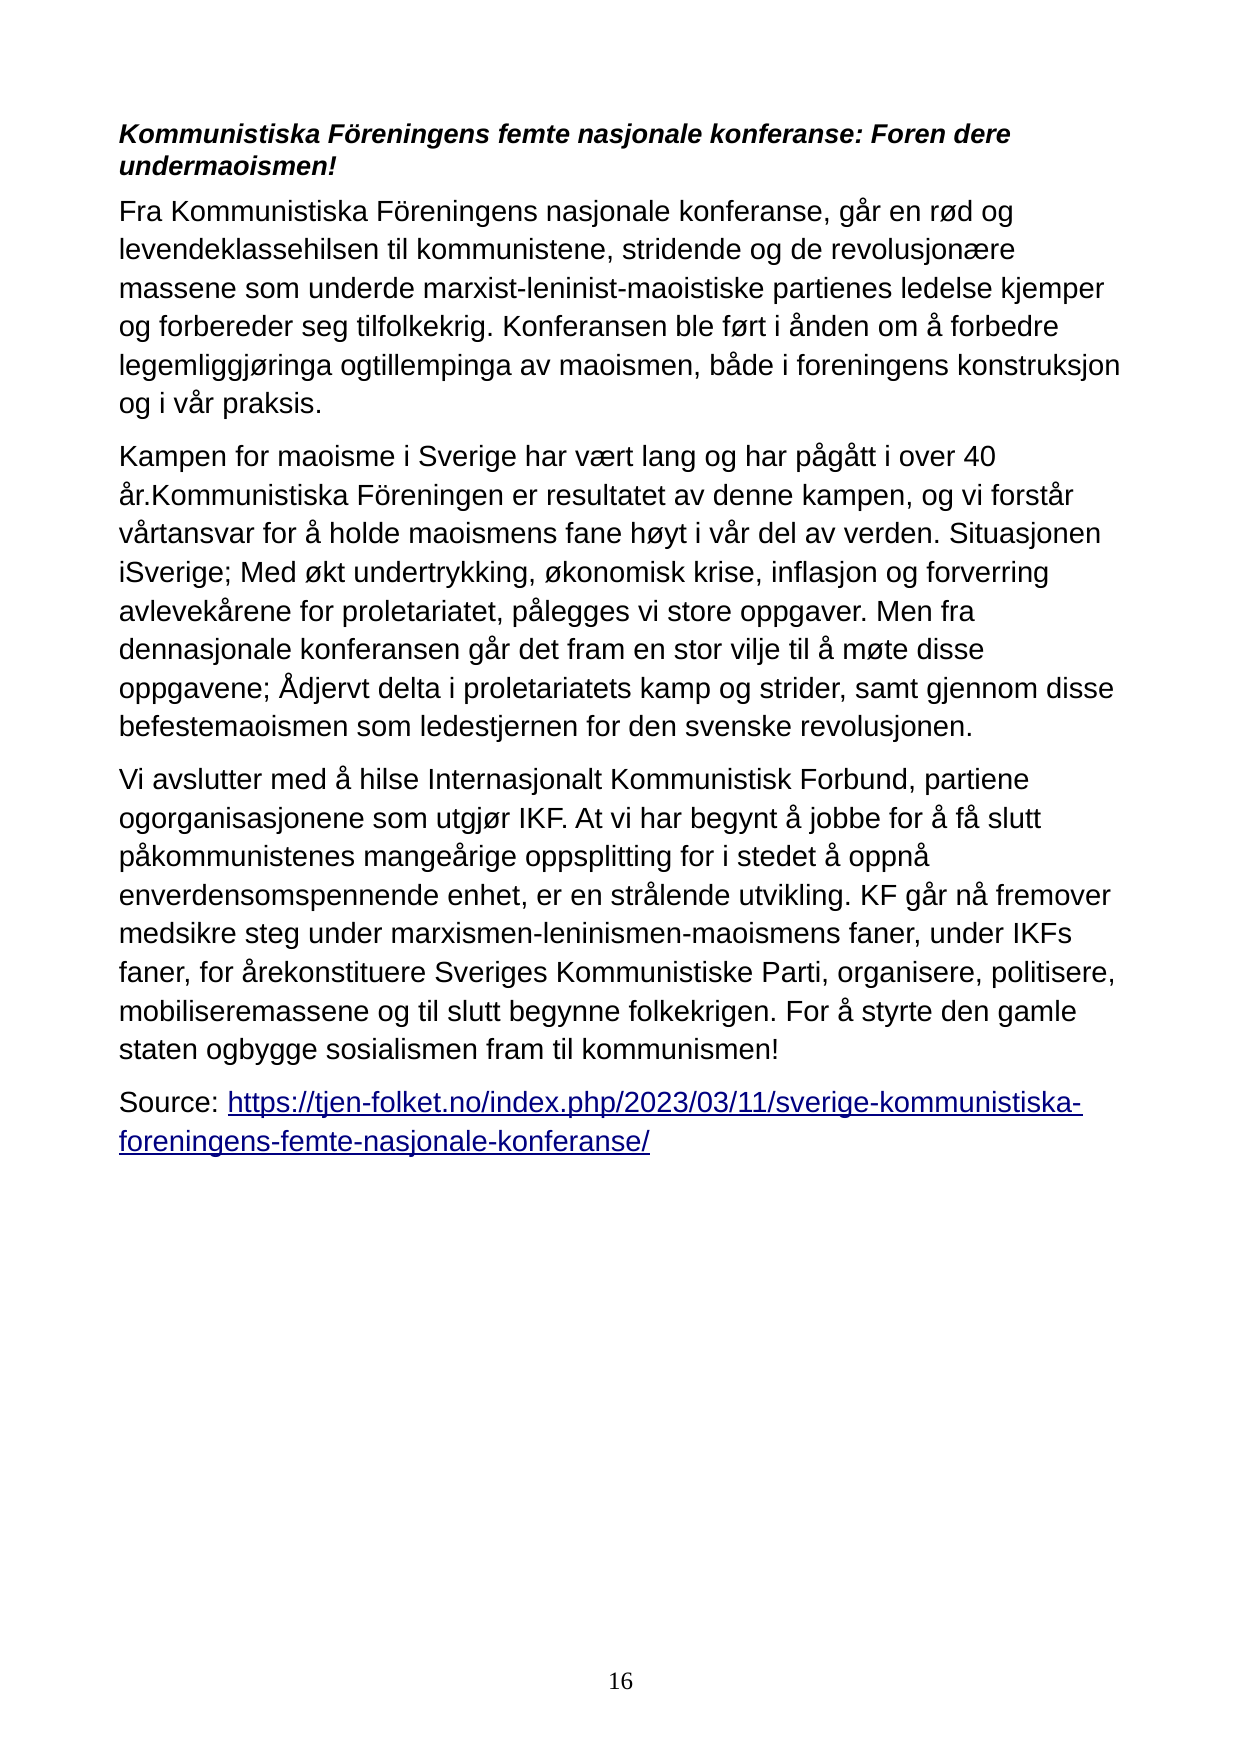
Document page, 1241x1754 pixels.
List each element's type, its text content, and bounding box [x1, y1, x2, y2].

text Vi avslutter med å hilse Internasjonalt Kommunistisk Forbund, partiene ogorganisasjonene som utgjør IKF. At vi har begynt å jobbe for å få slutt påkommunistenes mangeårige oppsplitting for i stedet å oppnå enverdensomspennende enhet, er en strålende utvikling. KF går nå fremover medsikre steg under marxismen-leninismen-maoismens faner, under IKFs faner, for årekonstituere Sveriges Kommunistiske Parti, organisere, politisere, mobiliseremassene og til slutt begynne folkekrigen. For å styrte den gamle staten ogbygge sosialismen fram til kommunismen! [118, 762, 1122, 1066]
text Kampen for maoisme i Sverige har vært lang og har pågått i over 40 år.Kommunistiska Föreningen er resultatet av denne kampen, og vi forstår vårtansvar for å holde maoismens fane høyt i vår del av verden. Situasjonen iSverige; Med økt undertrykking, økonomisk krise, inflasjon og forverring avlevekårene for proletariatet, pålegges vi store oppgaver. Men fra dennasjonale konferansen går det fram en stor vilje til å møte disse oppgavene; Ådjervt delta i proletariatets kamp og strider, samt gjennom disse befestemaoismen som ledestjernen for den svenske revolusjonen. [118, 439, 1122, 743]
text Source: https://tjen-folket.no/index.php/2023/03/11/sverige-kommunistiska-foreningens-femte-nasjonale-konferanse/ [118, 1085, 1122, 1157]
text Fra Kommunistiska Föreningens nasjonale konferanse, går en rød og levendeklassehilsen til kommunistene, stridende og de revolusjonære massene som underde marxist-leninist-maoistiske partienes ledelse kjemper og forbereder seg tilfolkekrig. Konferansen ble ført i ånden om å forbedre legemliggjøringa ogtillempinga av maoismen, både i foreningens konstruksjon og i vår praksis. [118, 193, 1122, 420]
subtitle Kommunistiska Föreningens femte nasjonale konferanse: Foren dere undermaoismen! [118, 118, 1122, 181]
